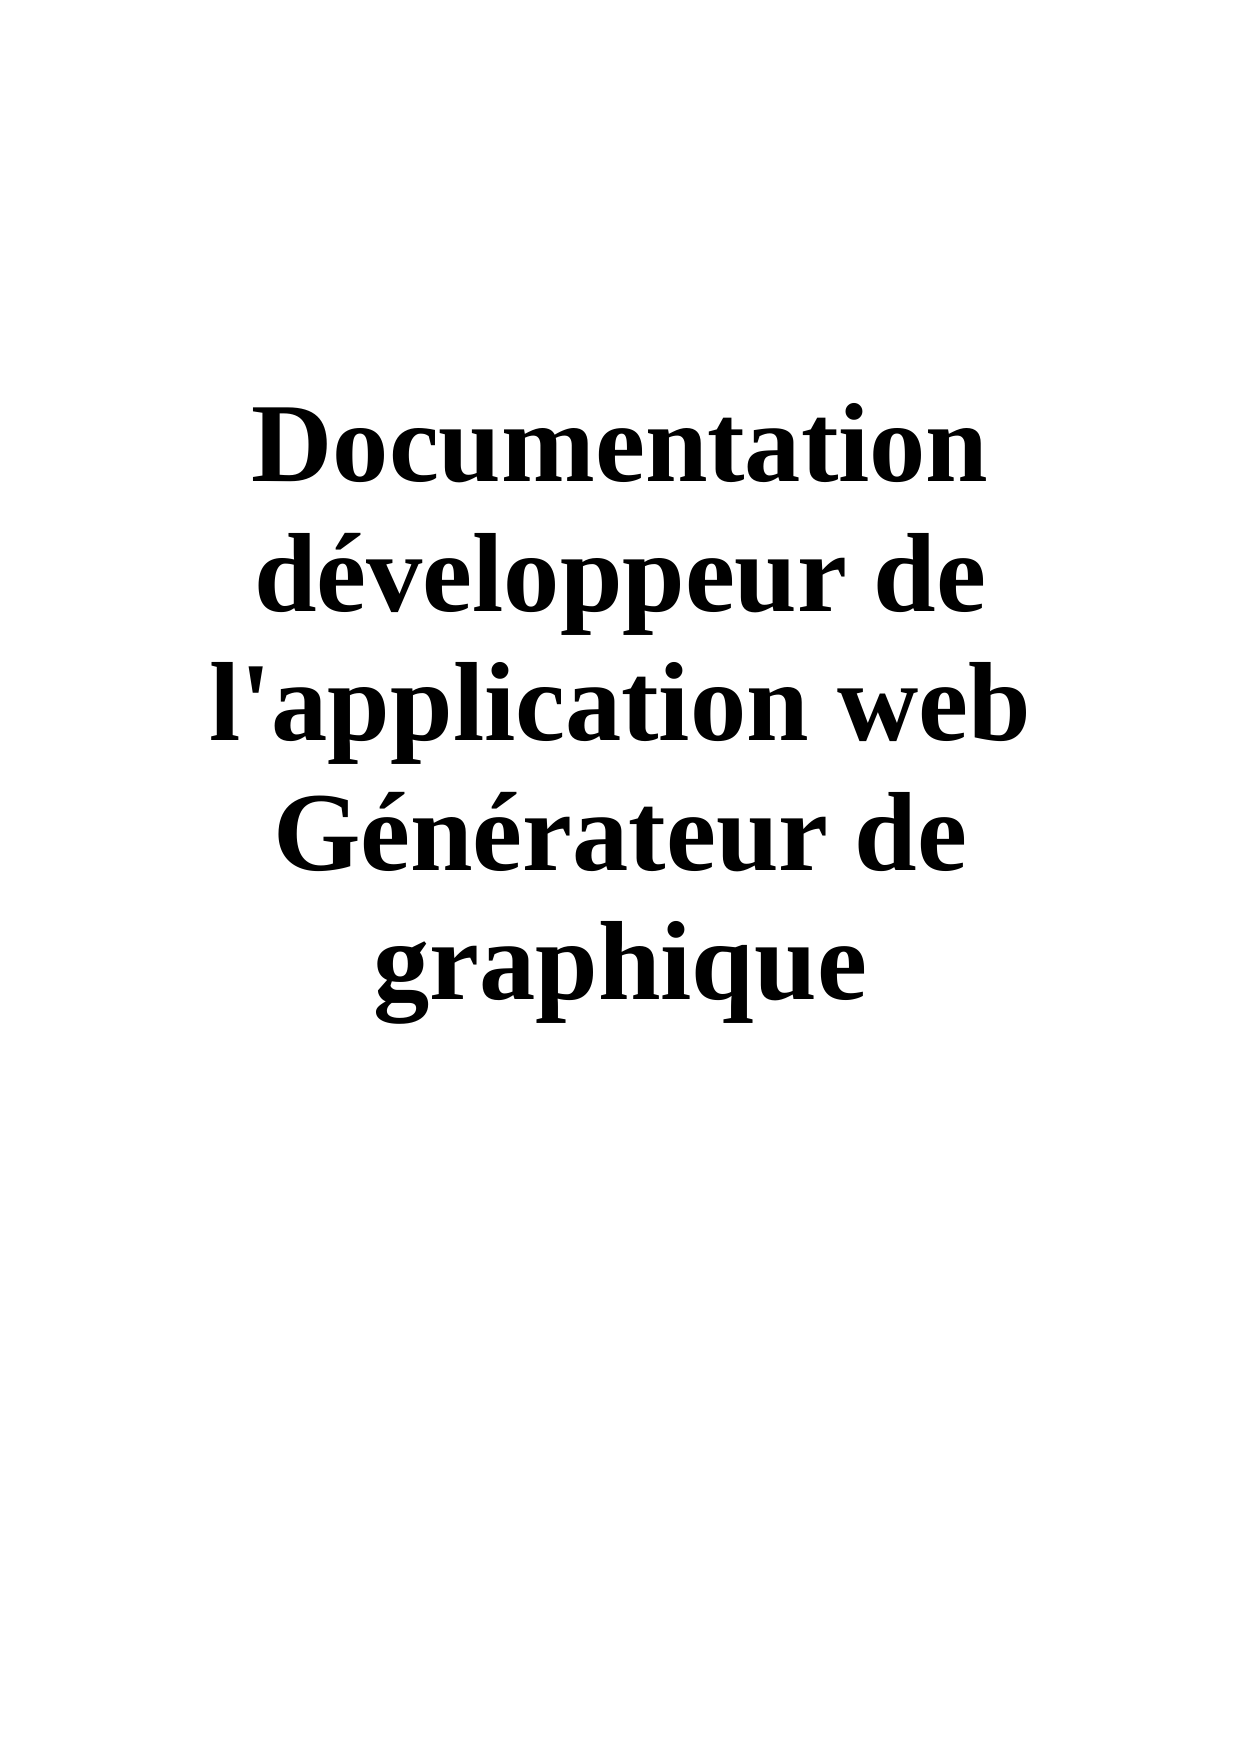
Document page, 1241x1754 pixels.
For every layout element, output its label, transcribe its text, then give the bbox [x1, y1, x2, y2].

text Documentation développeur de l'application web Générateur de graphique [118, 377, 1122, 1024]
